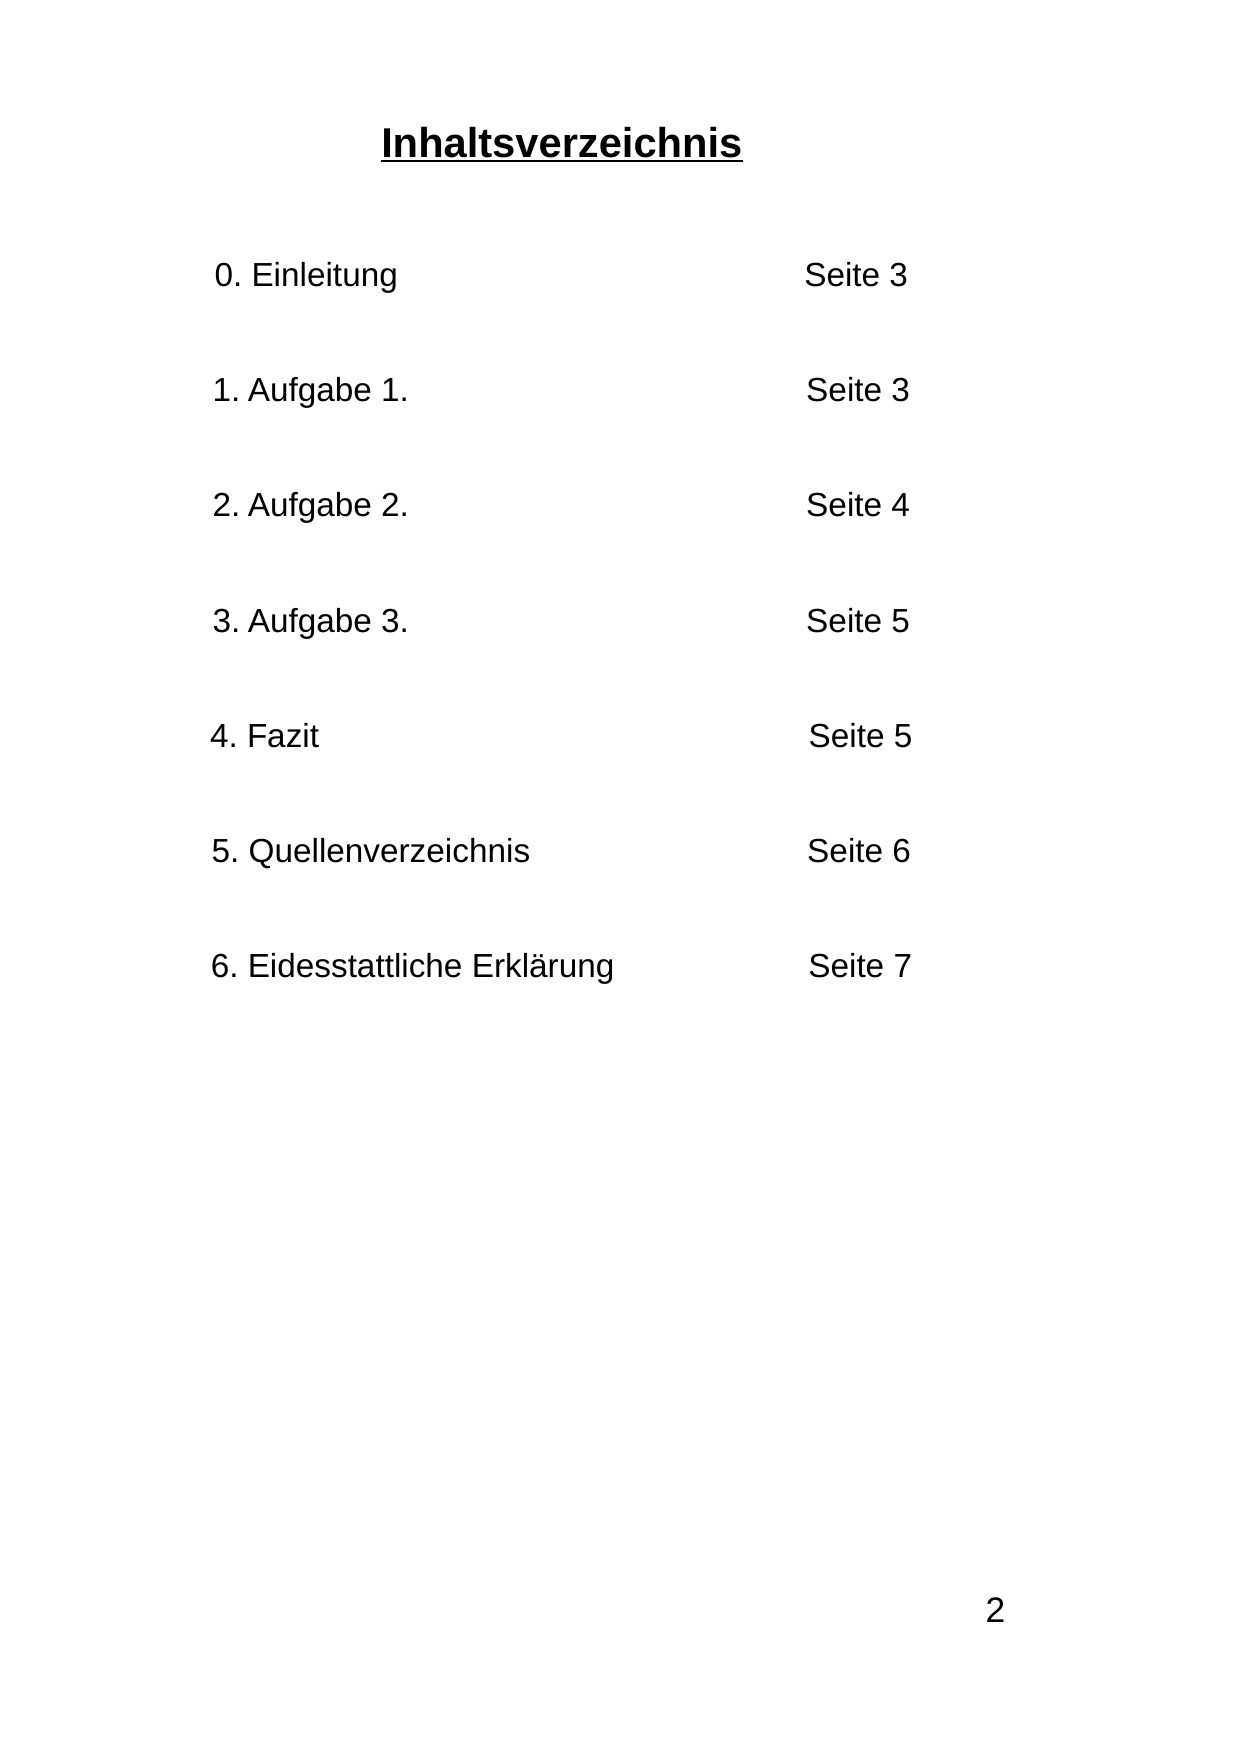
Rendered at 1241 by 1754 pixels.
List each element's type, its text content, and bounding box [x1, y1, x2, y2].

text 2 [118, 1541, 1005, 1630]
text 4. Fazit Seite 5 [118, 716, 1005, 754]
text 0. Einleitung Seite 3 [118, 255, 1005, 293]
text 2. Aufgabe 2. Seite 4 [118, 485, 1005, 524]
text 6. Eidesstattliche Erklärung Seite 7 [118, 947, 1005, 985]
text 1. Aufgabe 1. Seite 3 [118, 370, 1005, 408]
text 3. Aufgabe 3. Seite 5 [118, 601, 1005, 639]
text Inhaltsverzeichnis [118, 118, 1005, 166]
text 5. Quellenverzeichnis Seite 6 [118, 831, 1005, 870]
